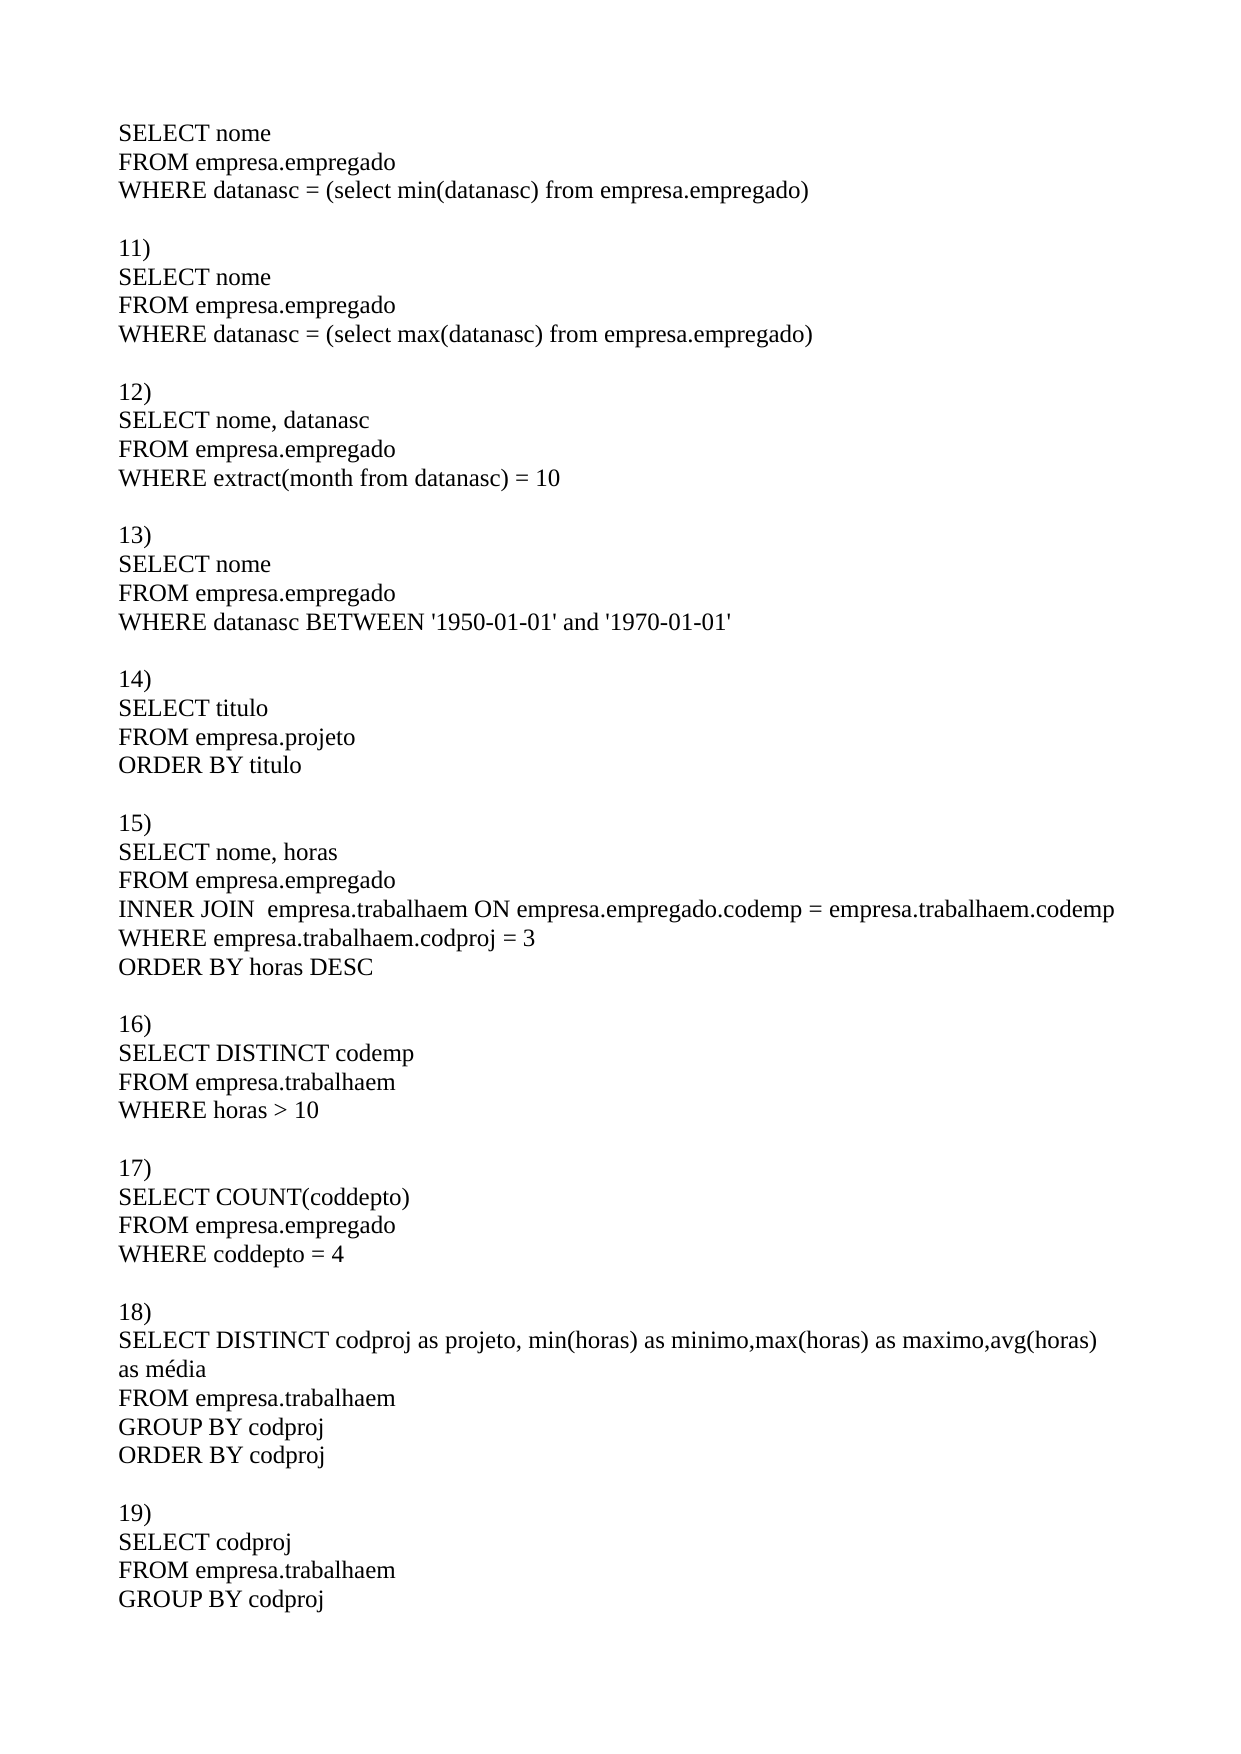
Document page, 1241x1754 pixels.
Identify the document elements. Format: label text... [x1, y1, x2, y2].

text 15) [118, 808, 1122, 837]
text ORDER BY horas DESC [118, 952, 1122, 981]
text SELECT COUNT(coddepto) [118, 1182, 1122, 1211]
text FROM empresa.projeto [118, 722, 1122, 751]
text GROUP BY codproj [118, 1412, 1122, 1441]
text FROM empresa.empregado [118, 434, 1122, 463]
text 18) [118, 1297, 1122, 1326]
text WHERE datanasc BETWEEN '1950-01-01' and '1970-01-01' [118, 607, 1122, 636]
text SELECT DISTINCT codemp [118, 1038, 1122, 1067]
text FROM empresa.empregado [118, 291, 1122, 319]
text WHERE coddepto = 4 [118, 1239, 1122, 1268]
text SELECT nome, datanasc [118, 406, 1122, 434]
text SELECT titulo [118, 693, 1122, 722]
text FROM empresa.trabalhaem [118, 1556, 1122, 1584]
text 13) [118, 521, 1122, 549]
text ORDER BY codproj [118, 1441, 1122, 1469]
text WHERE datanasc = (select max(datanasc) from empresa.empregado) [118, 319, 1122, 348]
text 16) [118, 1009, 1122, 1038]
text FROM empresa.trabalhaem [118, 1383, 1122, 1412]
text SELECT nome, horas [118, 837, 1122, 866]
text FROM empresa.empregado [118, 147, 1122, 176]
text FROM empresa.empregado [118, 578, 1122, 607]
text SELECT nome [118, 549, 1122, 578]
text WHERE horas > 10 [118, 1096, 1122, 1124]
text SELECT nome [118, 118, 1122, 147]
text 17) [118, 1153, 1122, 1182]
text WHERE empresa.trabalhaem.codproj = 3 [118, 923, 1122, 952]
text SELECT codproj [118, 1527, 1122, 1556]
text 11) [118, 233, 1122, 262]
text SELECT nome [118, 262, 1122, 291]
text FROM empresa.empregado [118, 1211, 1122, 1239]
text 19) [118, 1498, 1122, 1527]
text FROM empresa.empregado [118, 866, 1122, 894]
text GROUP BY codproj [118, 1584, 1122, 1613]
text FROM empresa.trabalhaem [118, 1067, 1122, 1096]
text ORDER BY titulo [118, 751, 1122, 779]
text 14) [118, 664, 1122, 693]
text SELECT DISTINCT codproj as projeto, min(horas) as minimo,max(horas) as maximo,avg(horas) as média [118, 1326, 1122, 1383]
text WHERE extract(month from datanasc) = 10 [118, 463, 1122, 492]
text INNER JOIN empresa.trabalhaem ON empresa.empregado.codemp = empresa.trabalhaem.codemp [118, 894, 1122, 923]
text WHERE datanasc = (select min(datanasc) from empresa.empregado) [118, 176, 1122, 204]
text 12) [118, 377, 1122, 406]
